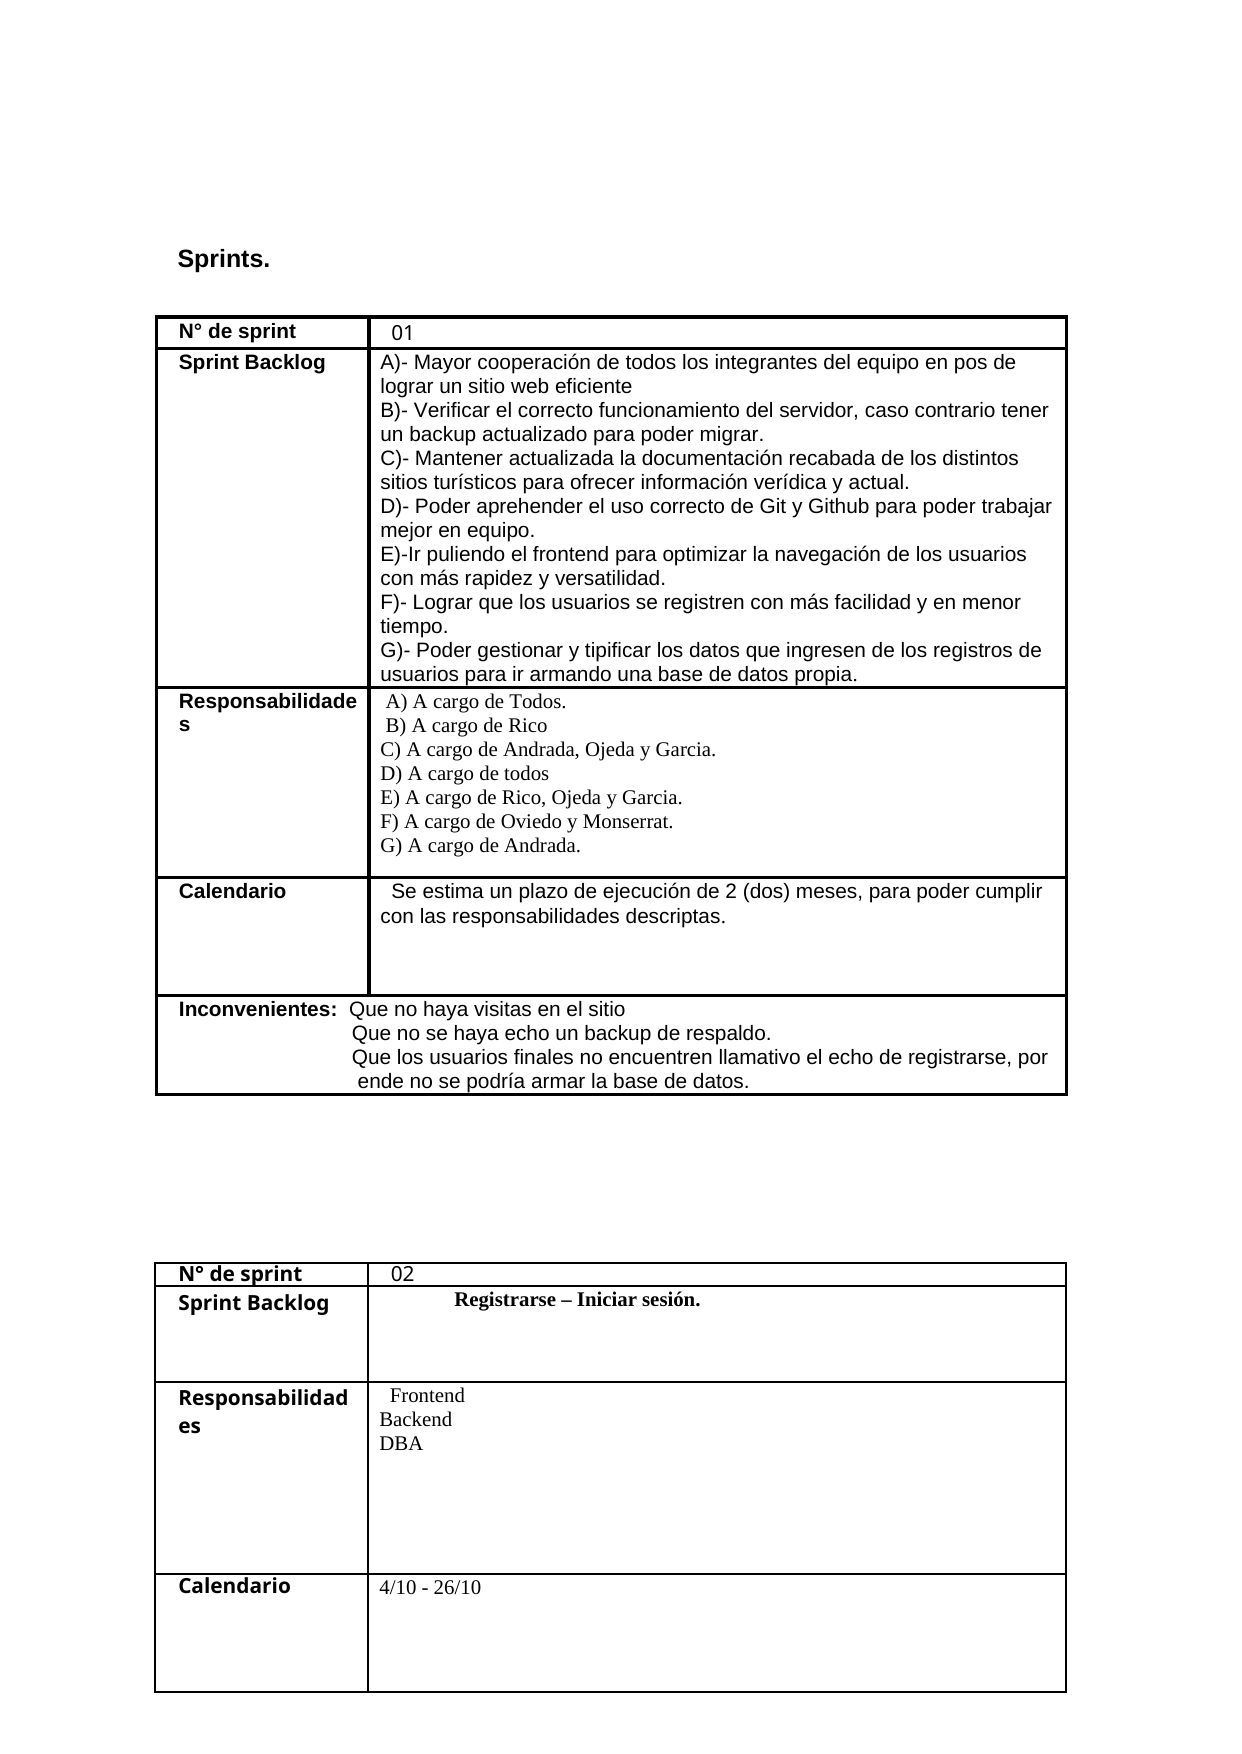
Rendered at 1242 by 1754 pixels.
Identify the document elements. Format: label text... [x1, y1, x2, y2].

table_header 01 [371, 319, 1065, 347]
table_cell Sprint Backlog [158, 350, 367, 686]
table_cell A)- Mayor cooperación de todos los integrantes del equipo en pos de lograr un sitio web eficiente B)- Verificar el correcto funcionamiento del servidor, caso contrario tener un backup actualizado para poder migrar. C)- Mantener actualizada la documentación recabada de los distintos sitios turísticos para ofrecer información verídica y actual. D)- Poder aprehender el uso correcto de Git y Github para poder trabajar mejor en equipo. E)-Ir puliendo el frontend para optimizar la navegación de los usuarios con más rapidez y versatilidad. F)- Lograr que los usuarios se registren con más facilidad y en menor tiempo. G)- Poder gestionar y tipificar los datos que ingresen de los registros de usuarios para ir armando una base de datos propia. [371, 350, 1065, 686]
table_cell Frontend Backend DBA [369, 1383, 1065, 1573]
table_cell A) A cargo de Todos. B) A cargo de Rico C) A cargo de Andrada, Ojeda y Garcia. D) A cargo de todos E) A cargo de Rico, Ojeda y Garcia. F) A cargo de Oviedo y Monserrat. G) A cargo de Andrada. [371, 689, 1065, 876]
table_cell Calendario [156, 1575, 367, 1691]
table_cell Registrarse – Iniciar sesión. [369, 1287, 1065, 1381]
table_cell Inconvenientes: Que no haya visitas en el sitio Que no se haya echo un backup de respaldo. Que los usuarios finales no encuentren llamativo el echo de registrarse, por ende no se podría armar la base de datos. [158, 997, 1065, 1093]
table_cell Responsabilidades [156, 1383, 367, 1573]
table_header 02 [369, 1264, 1065, 1285]
table_cell Responsabilidades [158, 689, 367, 876]
subtitle Sprints. [177, 243, 1094, 272]
table_cell Calendario [158, 879, 367, 994]
table_header N° de sprint [156, 1264, 367, 1285]
table_cell Sprint Backlog [156, 1287, 367, 1381]
table_cell 4/10 - 26/10 [369, 1575, 1065, 1691]
table_cell Se estima un plazo de ejecución de 2 (dos) meses, para poder cumplir con las responsabilidades descriptas. [371, 879, 1065, 994]
table_header N° de sprint [158, 319, 367, 347]
